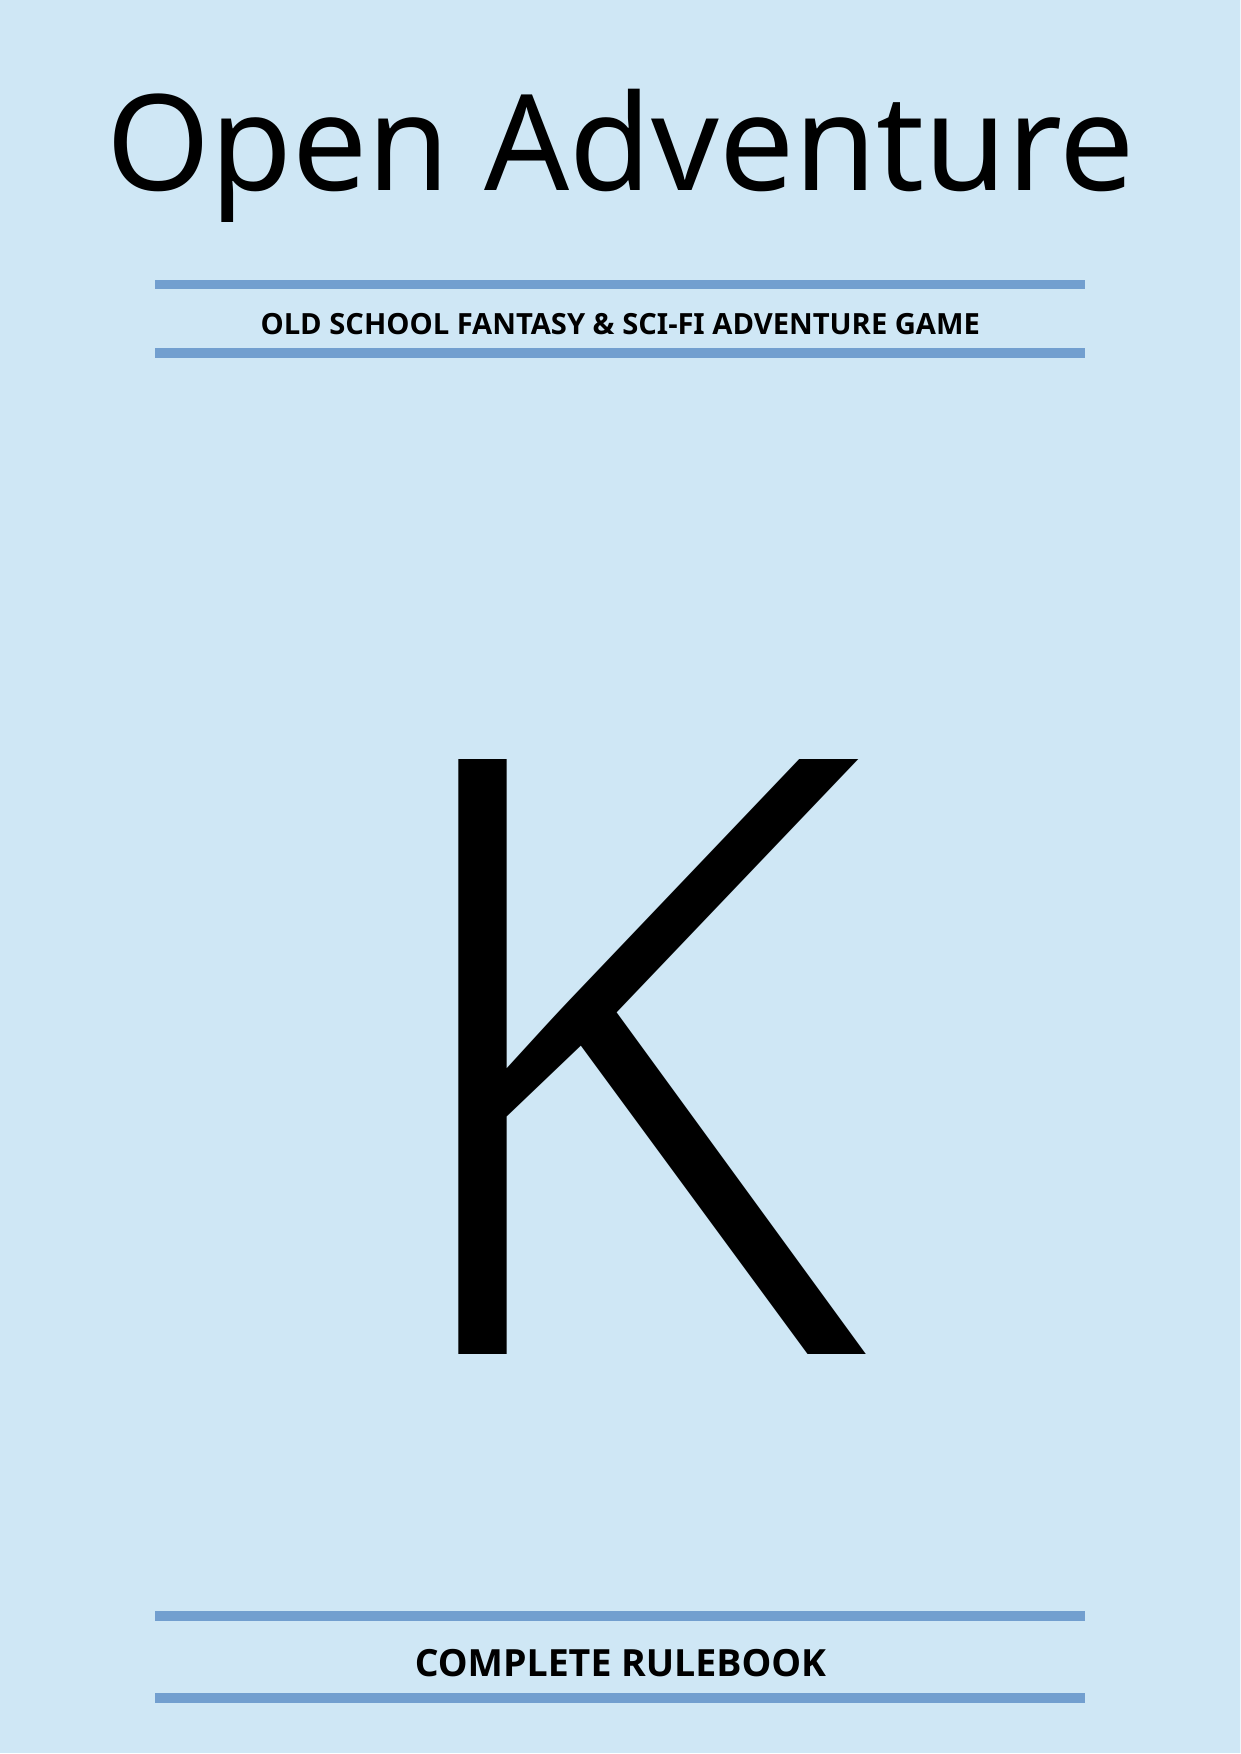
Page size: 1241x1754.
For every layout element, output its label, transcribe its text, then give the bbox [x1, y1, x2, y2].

text K [0, 463, 1241, 1598]
table_header COMPLETE RULEBOOK [155, 1621, 1085, 1693]
table_header OLD SCHOOL FANTASY & SCI-FI ADVENTURE GAME [155, 289, 1085, 348]
title Open Adventure [0, 25, 1241, 229]
